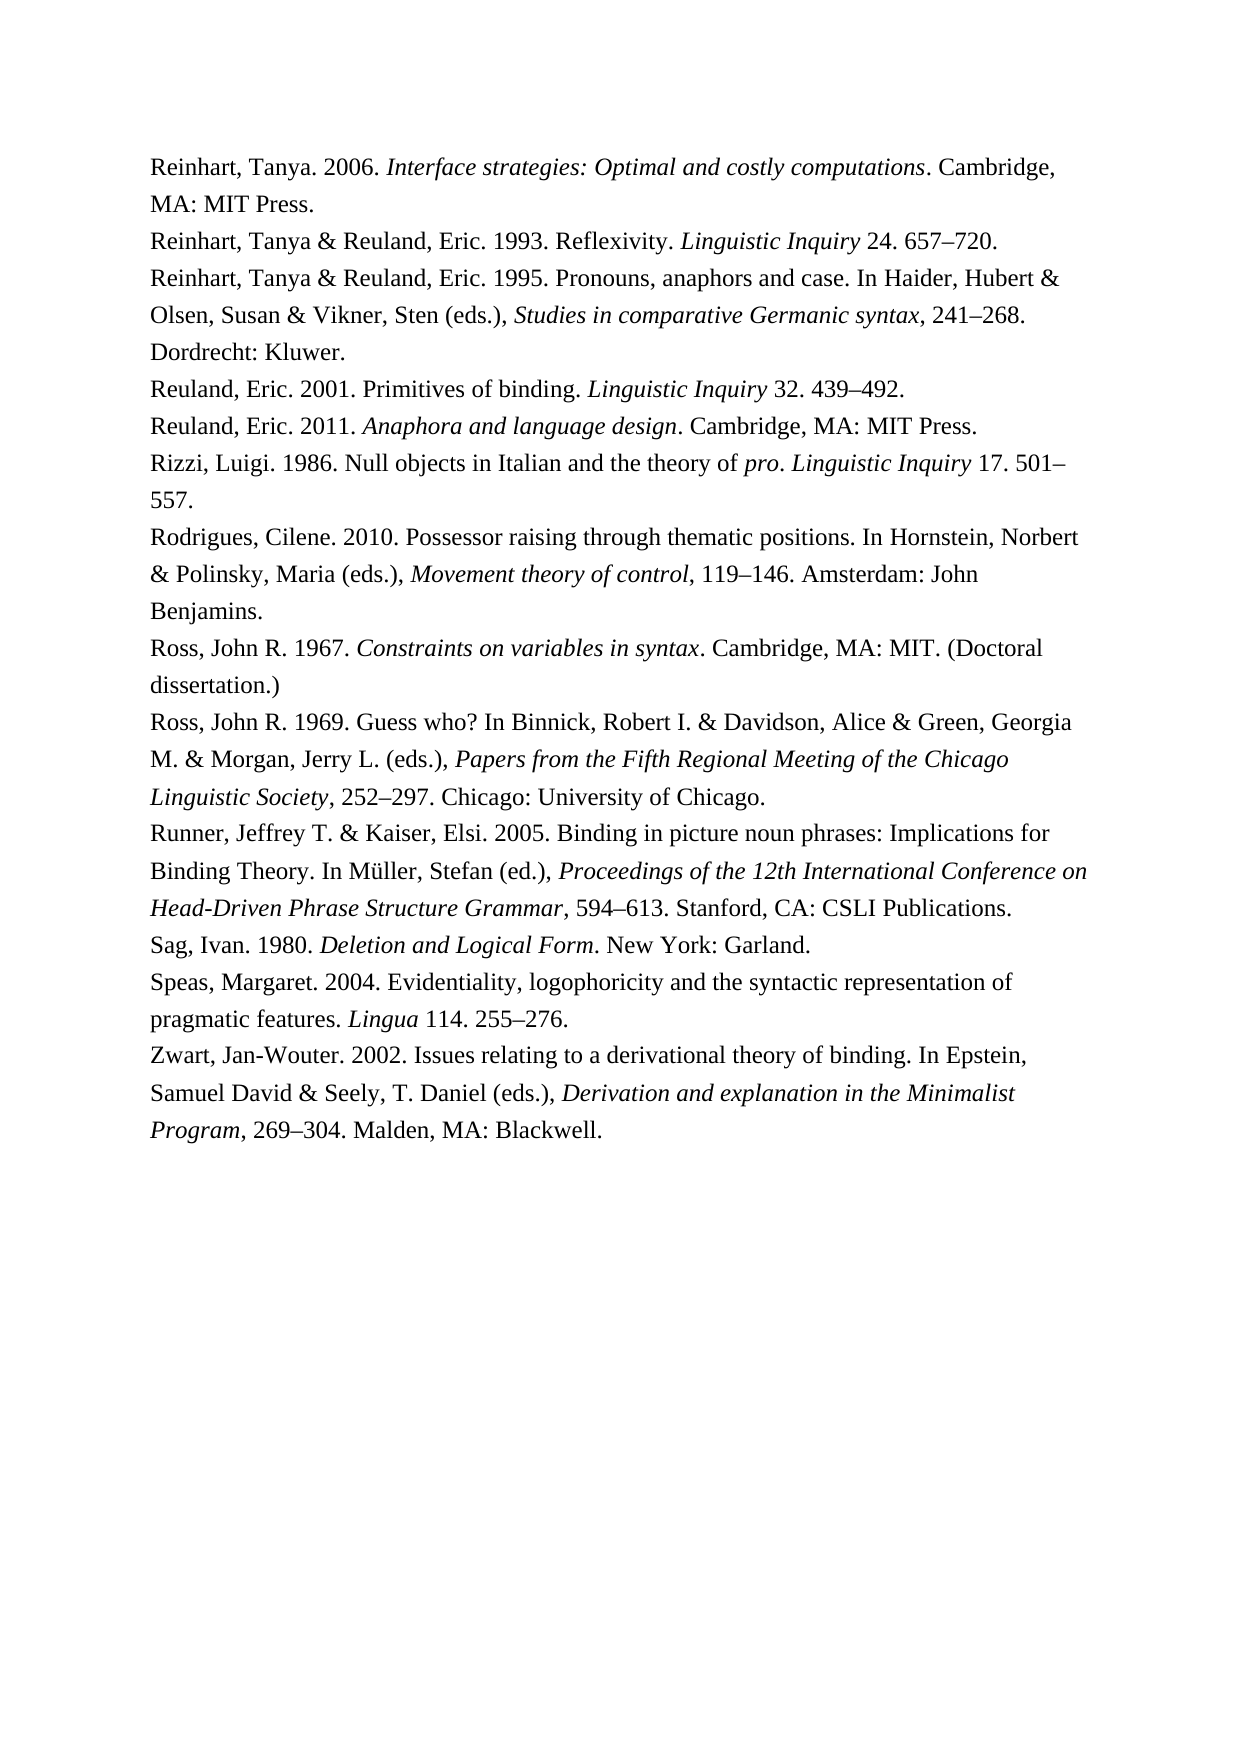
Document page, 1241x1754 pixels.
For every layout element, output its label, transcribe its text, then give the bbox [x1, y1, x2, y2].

text Reuland, Eric. 2011. Anaphora and language design. Cambridge, MA: MIT Press. [150, 409, 1090, 441]
text Reinhart, Tanya & Reuland, Eric. 1995. Pronouns, anaphors and case. In Haider, Hubert & Olsen, Susan & Vikner, Sten (eds.), Studies in comparative Germanic syntax, 241–268. Dordrecht: Kluwer. [150, 261, 1090, 368]
text Rodrigues, Cilene. 2010. Possessor raising through thematic positions. In Hornstein, Norbert & Polinsky, Maria (eds.), Movement theory of control, 119–146. Amsterdam: John Benjamins. [150, 520, 1090, 627]
text Runner, Jeffrey T. & Kaiser, Elsi. 2005. Binding in picture noun phrases: Implications for Binding Theory. In Müller, Stefan (ed.), Proceedings of the 12th International Conference on Head-Driven Phrase Structure Grammar, 594–613. Stanford, CA: CSLI Publications. [150, 817, 1090, 924]
text Speas, Margaret. 2004. Evidentiality, logophoricity and the syntactic representation of pragmatic features. Lingua 114. 255–276. [150, 965, 1090, 1034]
text Sag, Ivan. 1980. Deletion and Logical Form. New York: Garland. [150, 928, 1090, 960]
text Ross, John R. 1967. Constraints on variables in syntax. Cambridge, MA: MIT. (Doctoral dissertation.) [150, 631, 1090, 701]
text Rizzi, Luigi. 1986. Null objects in Italian and the theory of pro. Linguistic Inquiry 17. 501–557. [150, 446, 1090, 516]
text Reinhart, Tanya. 2006. Interface strategies: Optimal and costly computations. Cambridge, MA: MIT Press. [150, 150, 1090, 220]
text Reuland, Eric. 2001. Primitives of binding. Linguistic Inquiry 32. 439–492. [150, 372, 1090, 405]
text Zwart, Jan-Wouter. 2002. Issues relating to a derivational theory of binding. In Epstein, Samuel David & Seely, T. Daniel (eds.), Derivation and explanation in the Minimalist Program, 269–304. Malden, MA: Blackwell. [150, 1039, 1090, 1146]
text Ross, John R. 1969. Guess who? In Binnick, Robert I. & Davidson, Alice & Green, Georgia M. & Morgan, Jerry L. (eds.), Papers from the Fifth Regional Meeting of the Chicago Linguistic Society, 252–297. Chicago: University of Chicago. [150, 705, 1090, 812]
text Reinhart, Tanya & Reuland, Eric. 1993. Reflexivity. Linguistic Inquiry 24. 657–720. [150, 224, 1090, 257]
